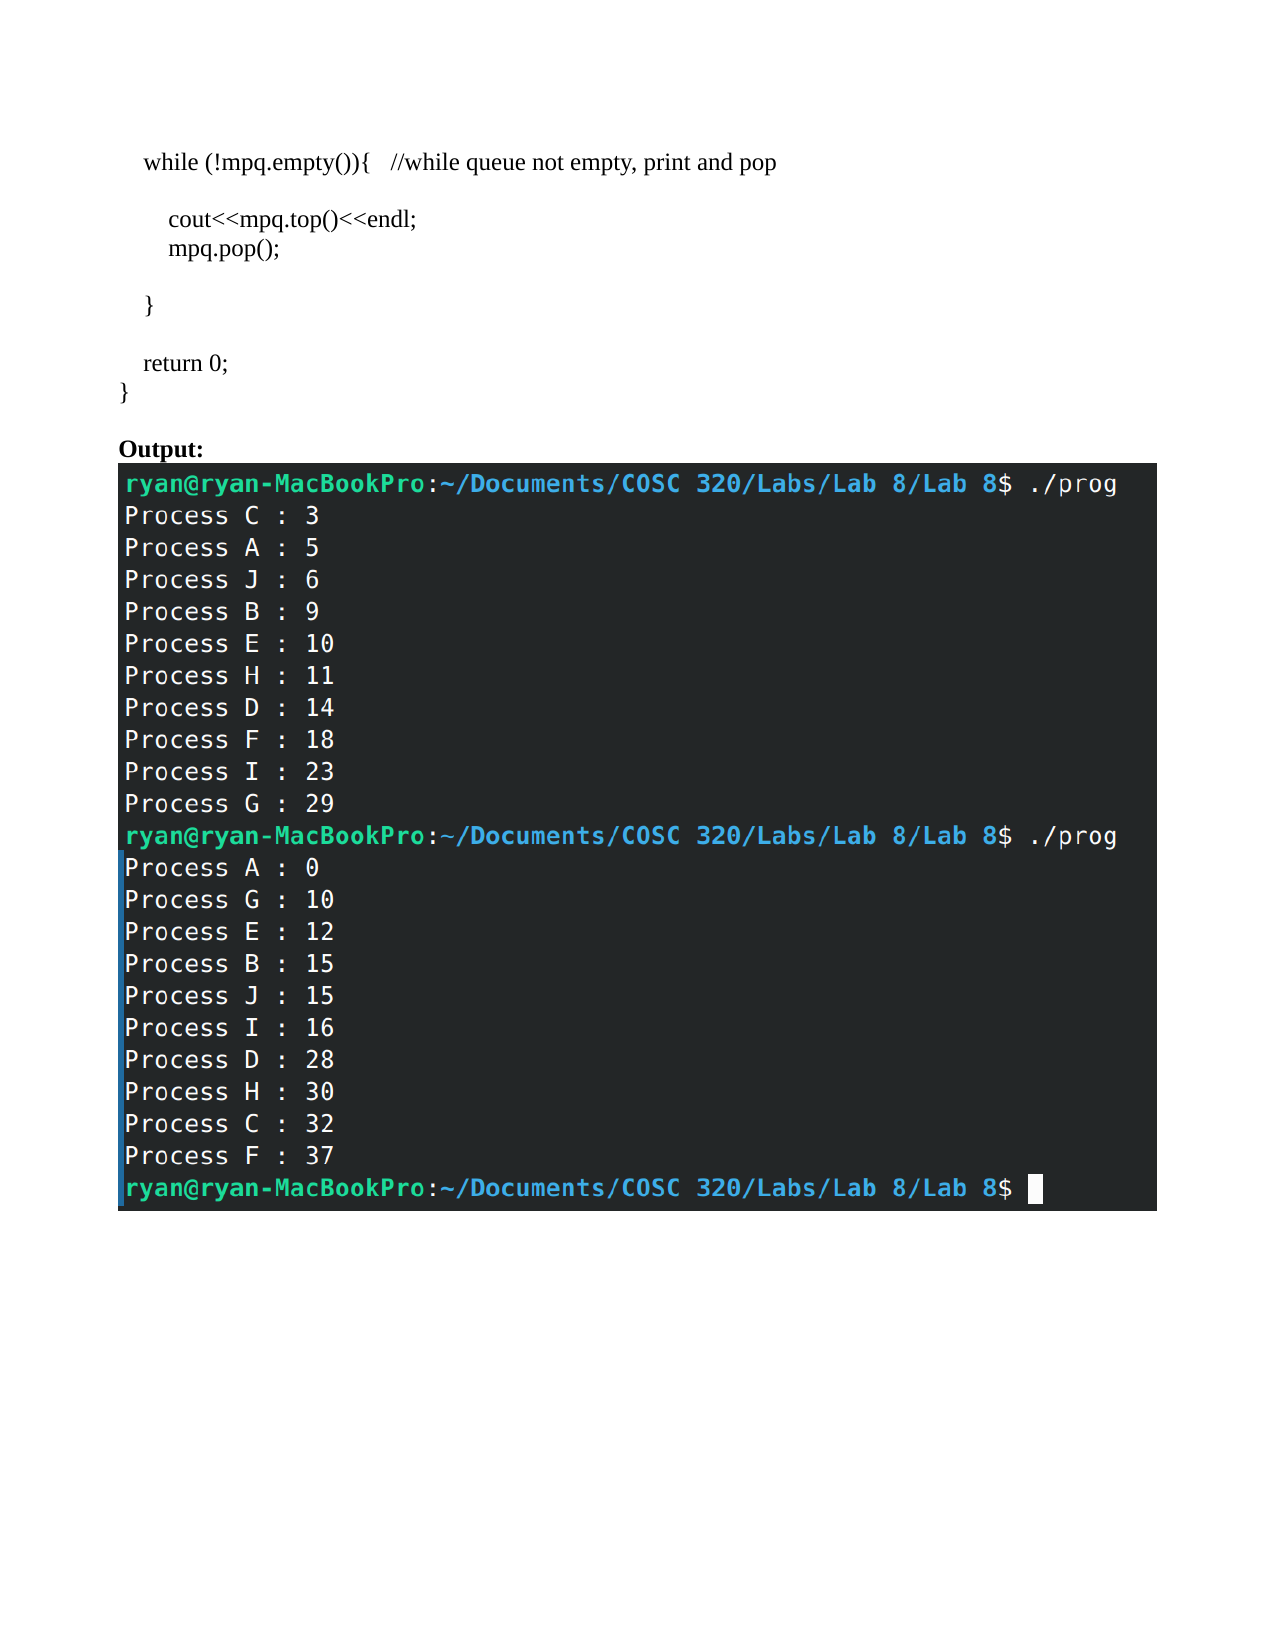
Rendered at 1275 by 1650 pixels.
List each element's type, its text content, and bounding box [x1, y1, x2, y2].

text } [118, 291, 1157, 319]
text while (!mpq.empty()){ //while queue not empty, print and pop [118, 147, 1157, 176]
picture [118, 463, 1157, 1211]
text cout<<mpq.top()<<endl; [118, 204, 1157, 233]
text } [118, 377, 1157, 406]
text mpq.pop(); [118, 233, 1157, 262]
text Output: [118, 434, 1157, 463]
text return 0; [118, 348, 1157, 377]
